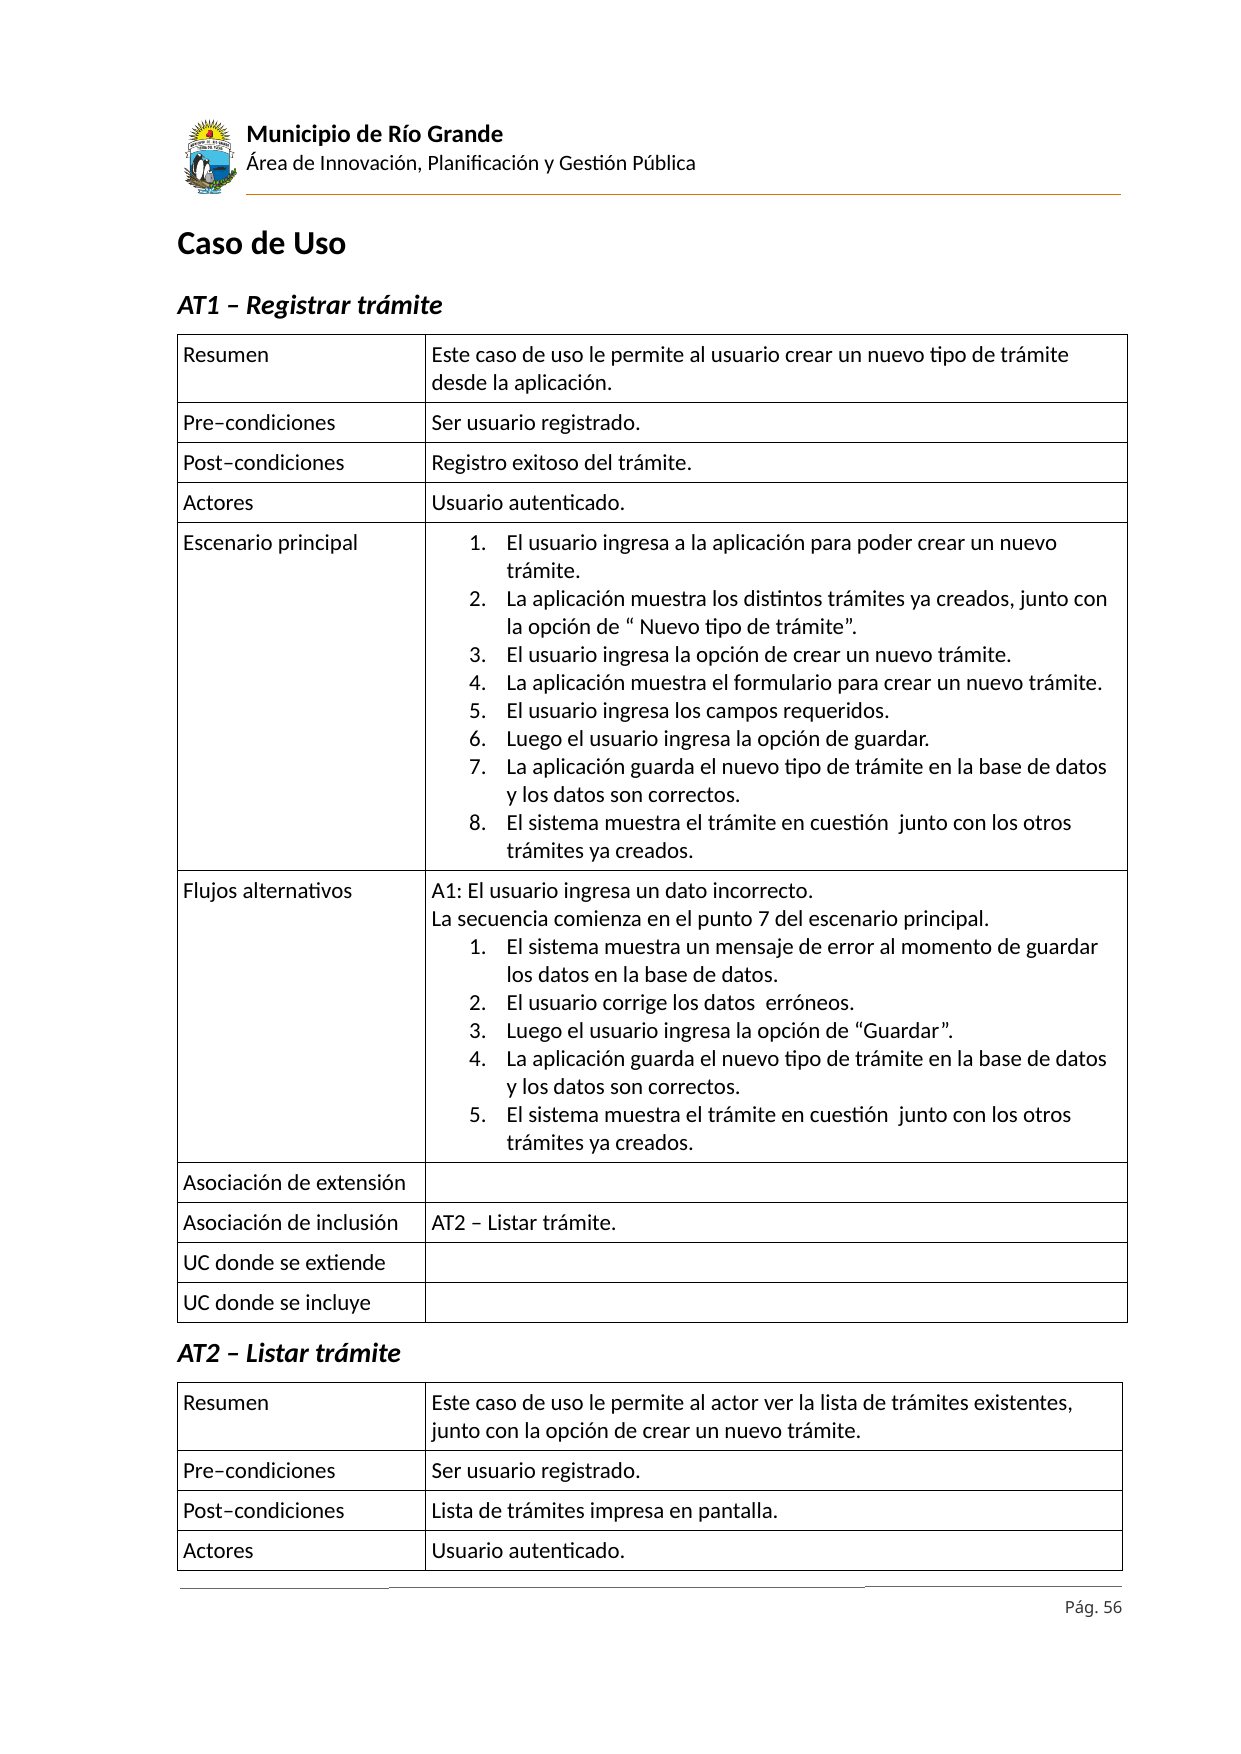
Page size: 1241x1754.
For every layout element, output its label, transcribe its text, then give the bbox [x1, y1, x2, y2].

table_cell [426, 1163, 1127, 1202]
table_cell Actores [178, 1531, 425, 1570]
table_cell AT2 – Listar trámite. [426, 1203, 1127, 1242]
table_cell Usuario autenticado. [426, 1531, 1122, 1570]
table_header Este caso de uso le permite al actor ver la lista de trámites existentes, junto con la opción de crear un nuevo trámite. [426, 1383, 1122, 1450]
table_cell Registro exitoso del trámite. [426, 443, 1127, 482]
table_cell Ser usuario registrado. [426, 403, 1127, 442]
table_cell Actores [178, 483, 425, 522]
table_cell Lista de trámites impresa en pantalla. [426, 1491, 1122, 1530]
table_cell El usuario ingresa a la aplicación para poder crear un nuevo trámite. La aplicación muestra los distintos trámites ya creados, junto con la opción de “ Nuevo tipo de trámite”. El usuario ingresa la opción de crear un nuevo trámite. La aplicación muestra el formulario para crear un nuevo trámite. El usuario ingresa los campos requeridos. Luego el usuario ingresa la opción de guardar. La aplicación guarda el nuevo tipo de trámite en la base de datos y los datos son correctos. El sistema muestra el trámite en cuestión junto con los otros trámites ya creados. [426, 523, 1127, 870]
table_cell UC donde se incluye [178, 1283, 425, 1322]
table_cell UC donde se extiende [178, 1243, 425, 1282]
table_cell Usuario autenticado. [426, 483, 1127, 522]
subtitle AT2 – Listar trámite [177, 1335, 1122, 1369]
table_cell Post–condiciones [178, 443, 425, 482]
table_cell Flujos alternativos [178, 871, 425, 1162]
table_cell Pre–condiciones [178, 403, 425, 442]
table_cell A1: El usuario ingresa un dato incorrecto. La secuencia comienza en el punto 7 del escenario principal. El sistema muestra un mensaje de error al momento de guardar los datos en la base de datos. El usuario corrige los datos erróneos. Luego el usuario ingresa la opción de “Guardar”. La aplicación guarda el nuevo tipo de trámite en la base de datos y los datos son correctos. El sistema muestra el trámite en cuestión junto con los otros trámites ya creados. [426, 871, 1127, 1162]
table_cell Asociación de inclusión [178, 1203, 425, 1242]
subtitle Caso de Uso [177, 222, 1122, 262]
table_cell Pre–condiciones [178, 1451, 425, 1490]
table_cell Ser usuario registrado. [426, 1451, 1122, 1490]
table_cell [426, 1243, 1127, 1282]
subtitle AT1 – Registrar trámite [177, 287, 1122, 321]
table_header Resumen [178, 335, 425, 402]
table_header Este caso de uso le permite al usuario crear un nuevo tipo de trámite desde la aplicación. [426, 335, 1127, 402]
table_header Resumen [178, 1383, 425, 1450]
table_cell [426, 1283, 1127, 1322]
table_cell Post–condiciones [178, 1491, 425, 1530]
table_cell Asociación de extensión [178, 1163, 425, 1202]
table_cell Escenario principal [178, 523, 425, 870]
